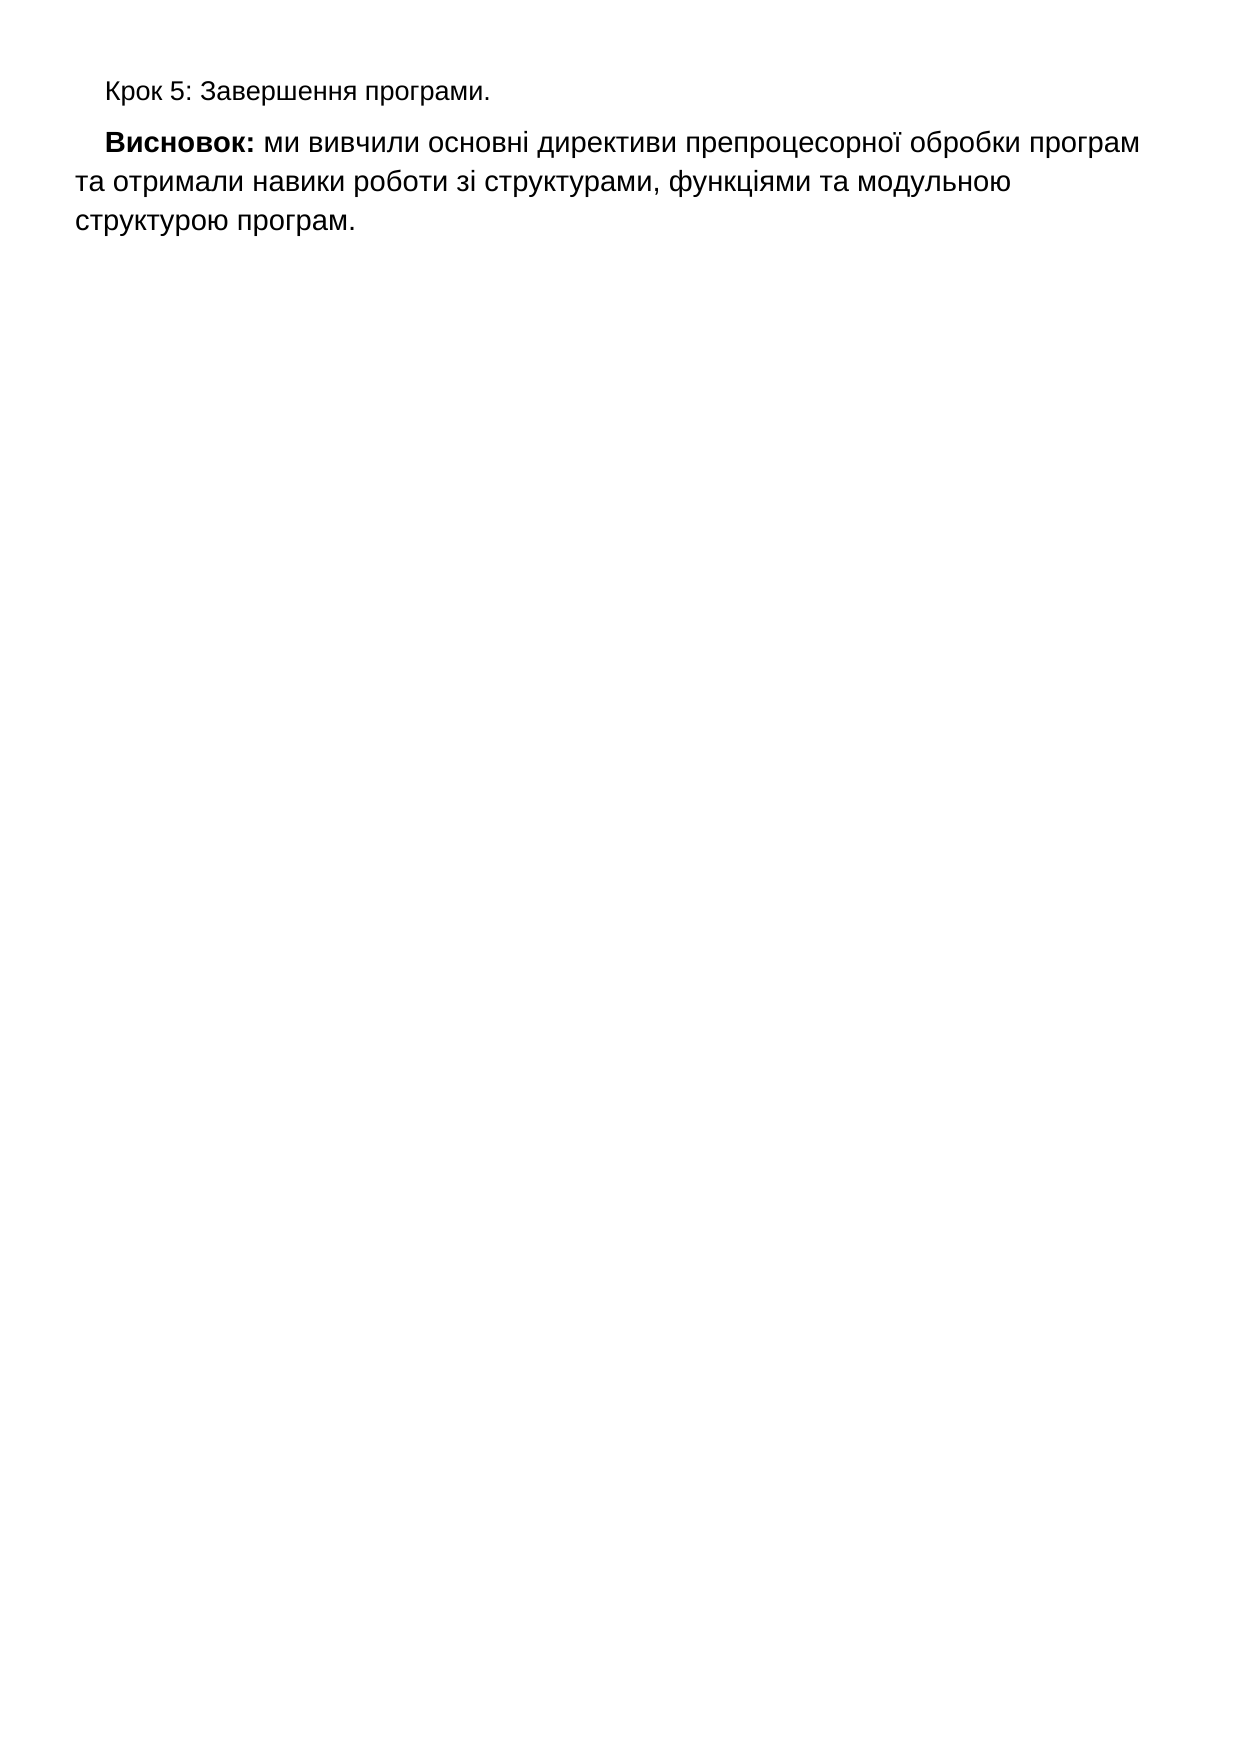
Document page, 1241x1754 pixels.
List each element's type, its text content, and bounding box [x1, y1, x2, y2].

text Крок 5: Завершення програми. [75, 75, 1165, 106]
text Висновок: ми вивчили основні директиви препроцесорної обробки програм та отримали навики роботи зі структурами, функціями та модульною структурою програм. [75, 126, 1165, 236]
